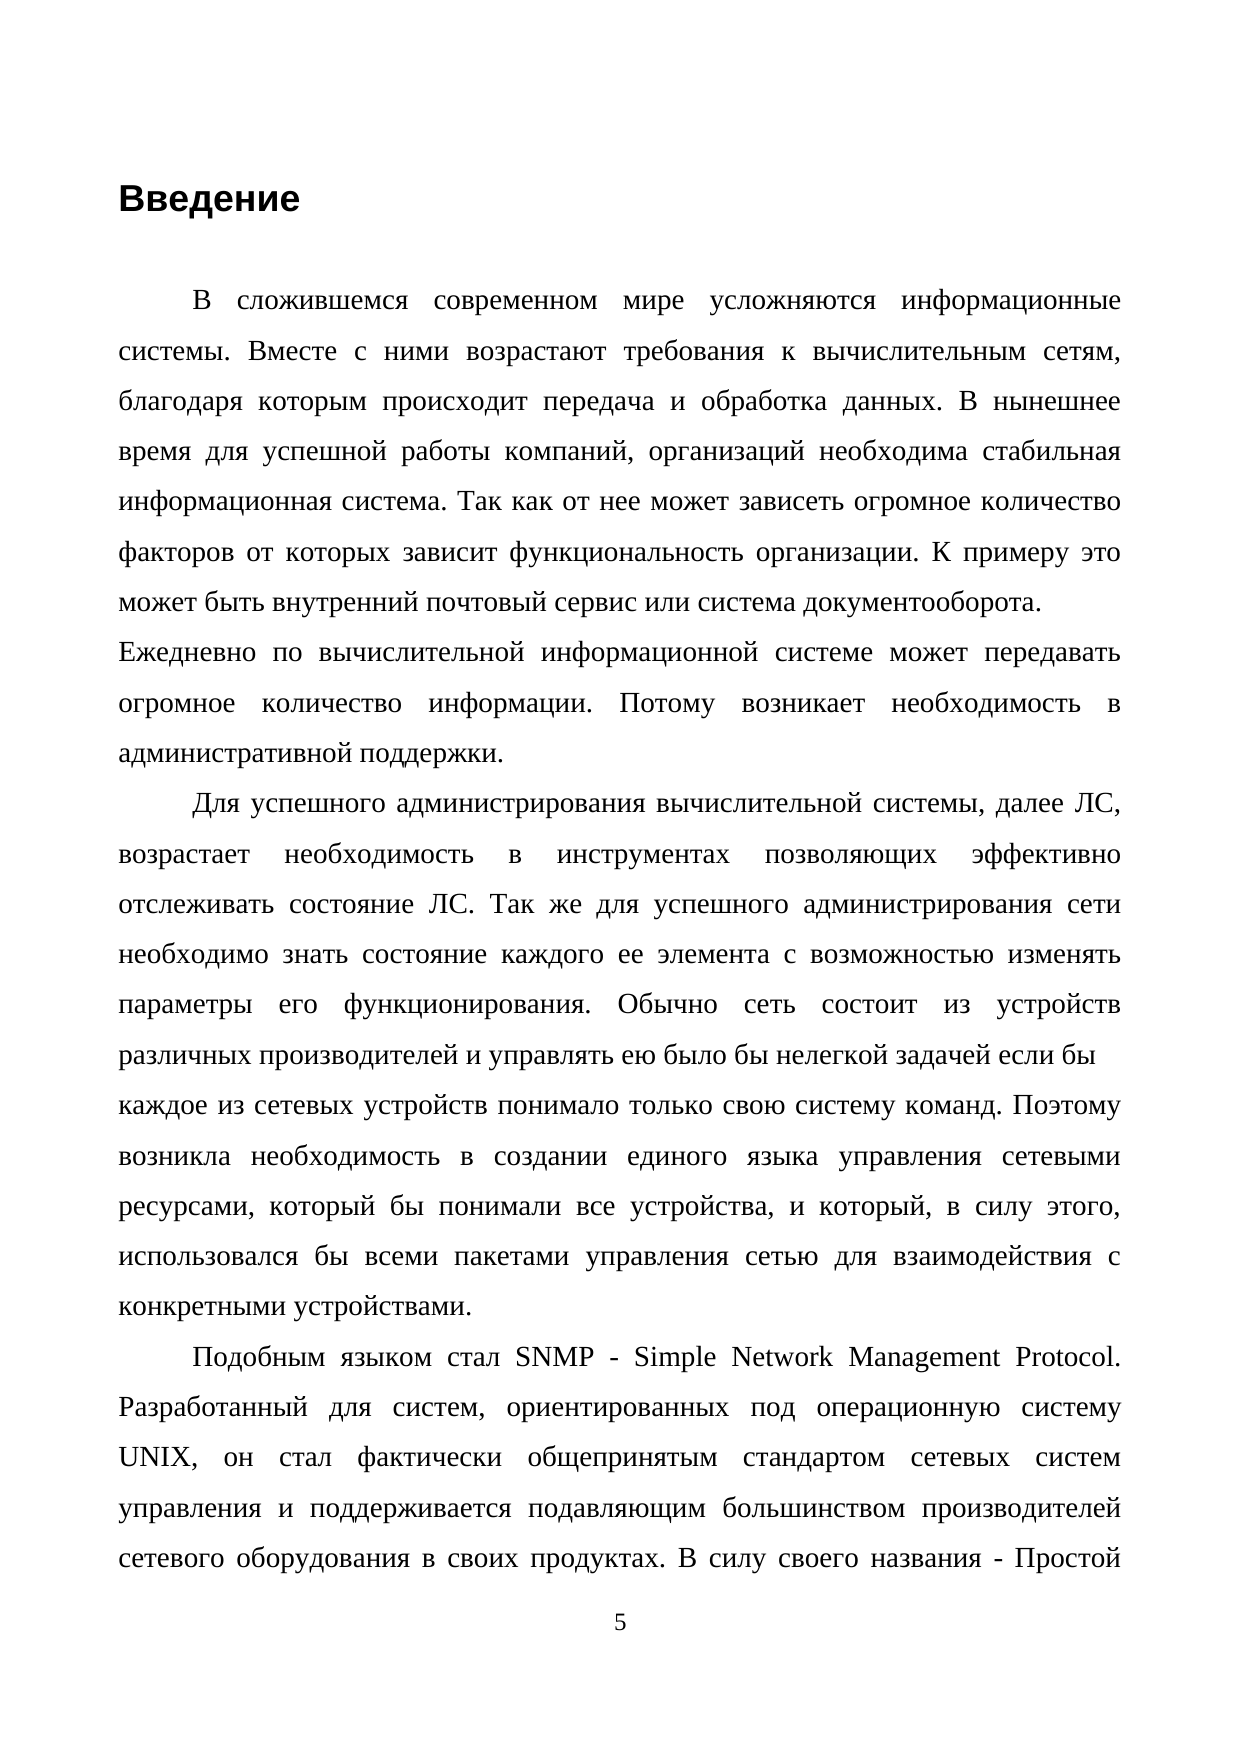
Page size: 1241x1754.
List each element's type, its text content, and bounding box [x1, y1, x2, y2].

text Подобным языком стал SNMP - Simple Network Management Protocol. Разработанный для систем, ориентированных под операционную систему UNIX, он стал фактически общепринятым стандартом сетевых систем управления и поддерживается подавляющим большинством производителей сетевого оборудования в своих продуктах. В силу своего названия - Простой [118, 1339, 1122, 1574]
text Ежедневно по вычислительной информационной системе может передавать огромное количество информации. Потому возникает необходимость в административной поддержки. [118, 634, 1122, 769]
text Для успешного администрирования вычислительной системы, далее ЛС, возрастает необходимость в инструментах позволяющих эффективно отслеживать состояние ЛС. Так же для успешного администрирования сети необходимо знать состояние каждого ее элемента с возможностью изменять параметры его функционирования. Обычно сеть состоит из устройств различных производителей и управлять ею было бы нелегкой задачей если бы [118, 785, 1122, 1071]
subtitle Введение [118, 176, 1122, 219]
text каждое из сетевых устройств понимало только свою систему команд. Поэтому возникла необходимость в создании единого языка управления сетевыми ресурсами, который бы понимали все устройства, и который, в силу этого, использовался бы всеми пакетами управления сетью для взаимодействия с конкретными устройствами. [118, 1087, 1122, 1322]
text В сложившемся современном мире усложняются информационные системы. Вместе с ними возрастают требования к вычислительным сетям, благодаря которым происходит передача и обработка данных. В нынешнее время для успешной работы компаний, организаций необходима стабильная информационная система. Так как от нее может зависеть огромное количество факторов от которых зависит функциональность организации. К примеру это может быть внутренний почтовый сервис или система документооборота. [118, 282, 1122, 618]
